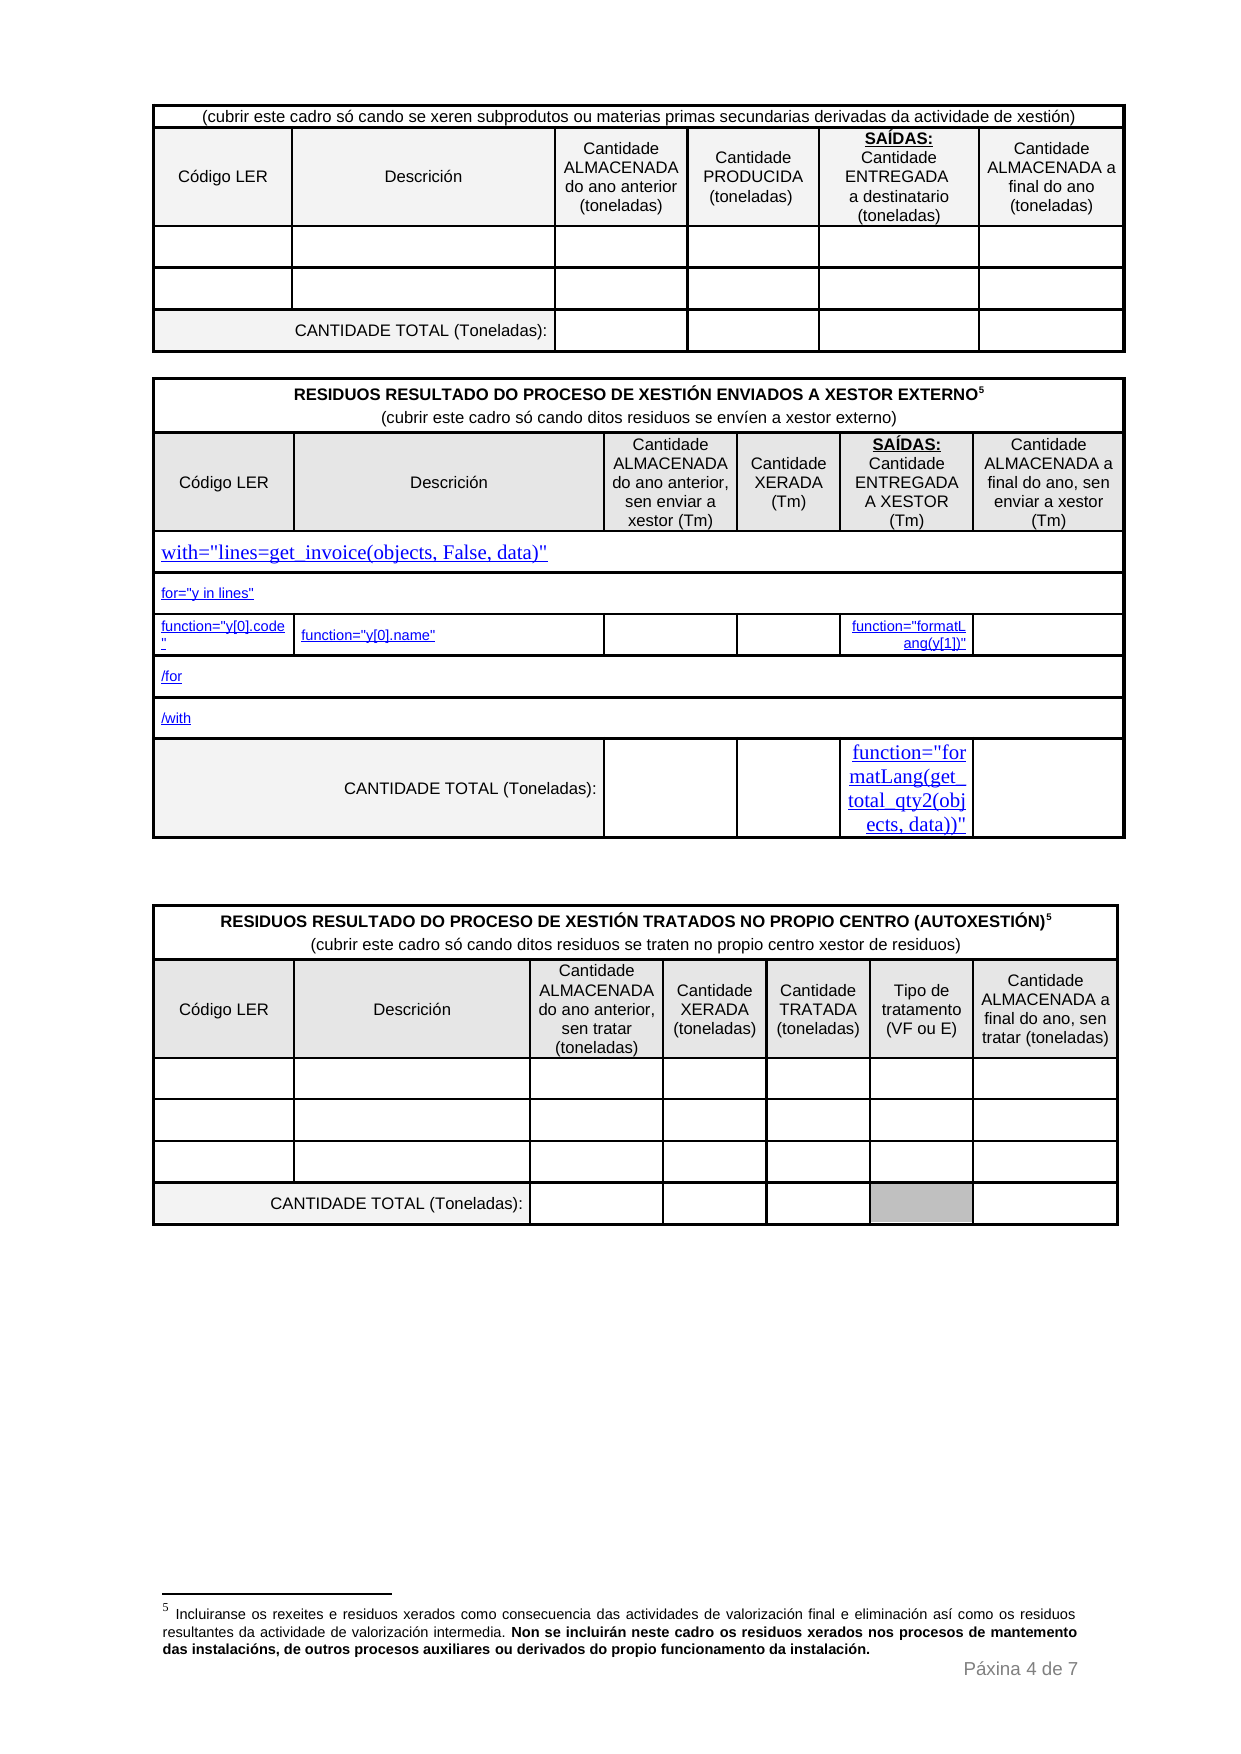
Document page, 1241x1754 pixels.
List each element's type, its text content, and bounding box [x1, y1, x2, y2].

table_cell CANTIDADE TOTAL (Toneladas): [155, 740, 603, 836]
table_cell [664, 1100, 765, 1140]
table_cell [820, 227, 978, 266]
table_cell [980, 227, 1122, 266]
table_cell Código LER [155, 434, 293, 530]
table_cell [293, 227, 554, 266]
table_cell [556, 227, 686, 266]
table_header RESIDUOS RESULTADO DO PROCESO DE XESTIÓN ENVIADOS A XESTOR EXTERNO (cubrir este cadro só cando ditos residuos se envíen a xestor externo) [155, 380, 1122, 431]
table_cell [820, 311, 978, 350]
table_cell [293, 269, 554, 308]
table_cell [871, 1184, 972, 1222]
table_cell [689, 227, 818, 266]
table_cell Cantidade XERADA (Tm) [738, 434, 839, 530]
table_cell [738, 740, 839, 836]
table_cell /with [155, 699, 1122, 737]
table_cell function="y[0].code" [155, 615, 293, 654]
table_cell [974, 1100, 1116, 1140]
table_cell [556, 269, 686, 308]
table_cell [664, 1184, 765, 1222]
table_cell [768, 1184, 869, 1222]
table_cell [974, 1059, 1116, 1098]
table_cell [980, 269, 1122, 308]
table_cell Descrición [293, 129, 554, 225]
table_cell [605, 615, 736, 654]
table_cell function="y[0].name" [295, 615, 603, 654]
table_cell /for [155, 657, 1122, 696]
table_cell Descrición [295, 961, 529, 1057]
table_cell Cantidade PRODUCIDA (toneladas) [689, 129, 818, 225]
table_cell Código LER [155, 129, 291, 225]
table_cell Cantidade ALMACENADA a final do ano, sen enviar a xestor (Tm) [974, 434, 1122, 530]
table_cell [974, 615, 1122, 654]
table_cell [295, 1142, 529, 1181]
table_cell Cantidade ALMACENADA do ano anterior, sen enviar a xestor (Tm) [605, 434, 736, 530]
table_cell function="formatLang(get_total_qty2(objects, data))" [841, 740, 972, 836]
table_cell [871, 1100, 972, 1140]
table_cell Cantidade ALMACENADA do ano anterior, sen tratar (toneladas) [531, 961, 662, 1057]
table_cell SAÍDAS: Cantidade ENTREGADA a destinatario (toneladas) [820, 129, 978, 225]
table_cell [974, 1142, 1116, 1181]
table_cell [531, 1184, 662, 1222]
table_cell [531, 1100, 662, 1140]
table_cell [531, 1059, 662, 1098]
table_cell [155, 1100, 293, 1140]
table_cell [689, 269, 818, 308]
table_cell with="lines=get_invoice(objects, False, data)" [155, 532, 1122, 571]
table_header RESIDUOS RESULTADO DO PROCESO DE XESTIÓN TRATADOS NO PROPIO CENTRO (AUTOXESTIÓN)5 (cubrir este cadro só cando ditos residuos se traten no propio centro xestor de residuos) [155, 907, 1116, 958]
table_cell Cantidade ALMACENADA a final do ano (toneladas) [980, 129, 1122, 225]
table_cell [974, 1184, 1116, 1222]
table_cell [556, 311, 686, 350]
table_cell [820, 269, 978, 308]
table_cell [738, 615, 839, 654]
table_cell [768, 1100, 869, 1140]
table_cell Descrición [295, 434, 603, 530]
table_cell Cantidade XERADA (toneladas) [664, 961, 765, 1057]
table_cell CANTIDADE TOTAL (Toneladas): [155, 1184, 529, 1222]
table_cell Cantidade ALMACENADA a final do ano, sen tratar (toneladas) [974, 961, 1116, 1057]
table_cell [155, 1059, 293, 1098]
table_cell CANTIDADE TOTAL (Toneladas): [155, 311, 554, 350]
table_cell Cantidade TRATADA (toneladas) [768, 961, 869, 1057]
table_cell [768, 1142, 869, 1181]
table_cell Código LER [155, 961, 293, 1057]
table_cell [974, 740, 1122, 836]
table_cell [980, 311, 1122, 350]
table_header SUBPRODUTOS OU MATERIAS PRIMAS SECUNDARIAS (cubrir este cadro só cando se xeren subprodutos ou materias primas secundarias derivadas da actividade de xestión) [155, 107, 1122, 126]
table_cell [155, 269, 291, 308]
table_cell for="y in lines" [155, 574, 1122, 613]
table_cell [664, 1142, 765, 1181]
table_cell Tipo de tratamento (VF ou E) [871, 961, 972, 1057]
table_cell [155, 1142, 293, 1181]
table_cell function="formatLang(y[1])" [841, 615, 972, 654]
table_cell [531, 1142, 662, 1181]
table_cell [155, 227, 291, 266]
table_cell [605, 740, 736, 836]
table_cell [871, 1059, 972, 1098]
table_cell SAÍDAS: Cantidade ENTREGADA A XESTOR (Tm) [841, 434, 972, 530]
table_cell [295, 1100, 529, 1140]
table_cell [768, 1059, 869, 1098]
table_cell [871, 1142, 972, 1181]
table_cell [689, 311, 818, 350]
table_cell Cantidade ALMACENADA do ano anterior (toneladas) [556, 129, 686, 225]
table_cell [664, 1059, 765, 1098]
table_cell [295, 1059, 529, 1098]
